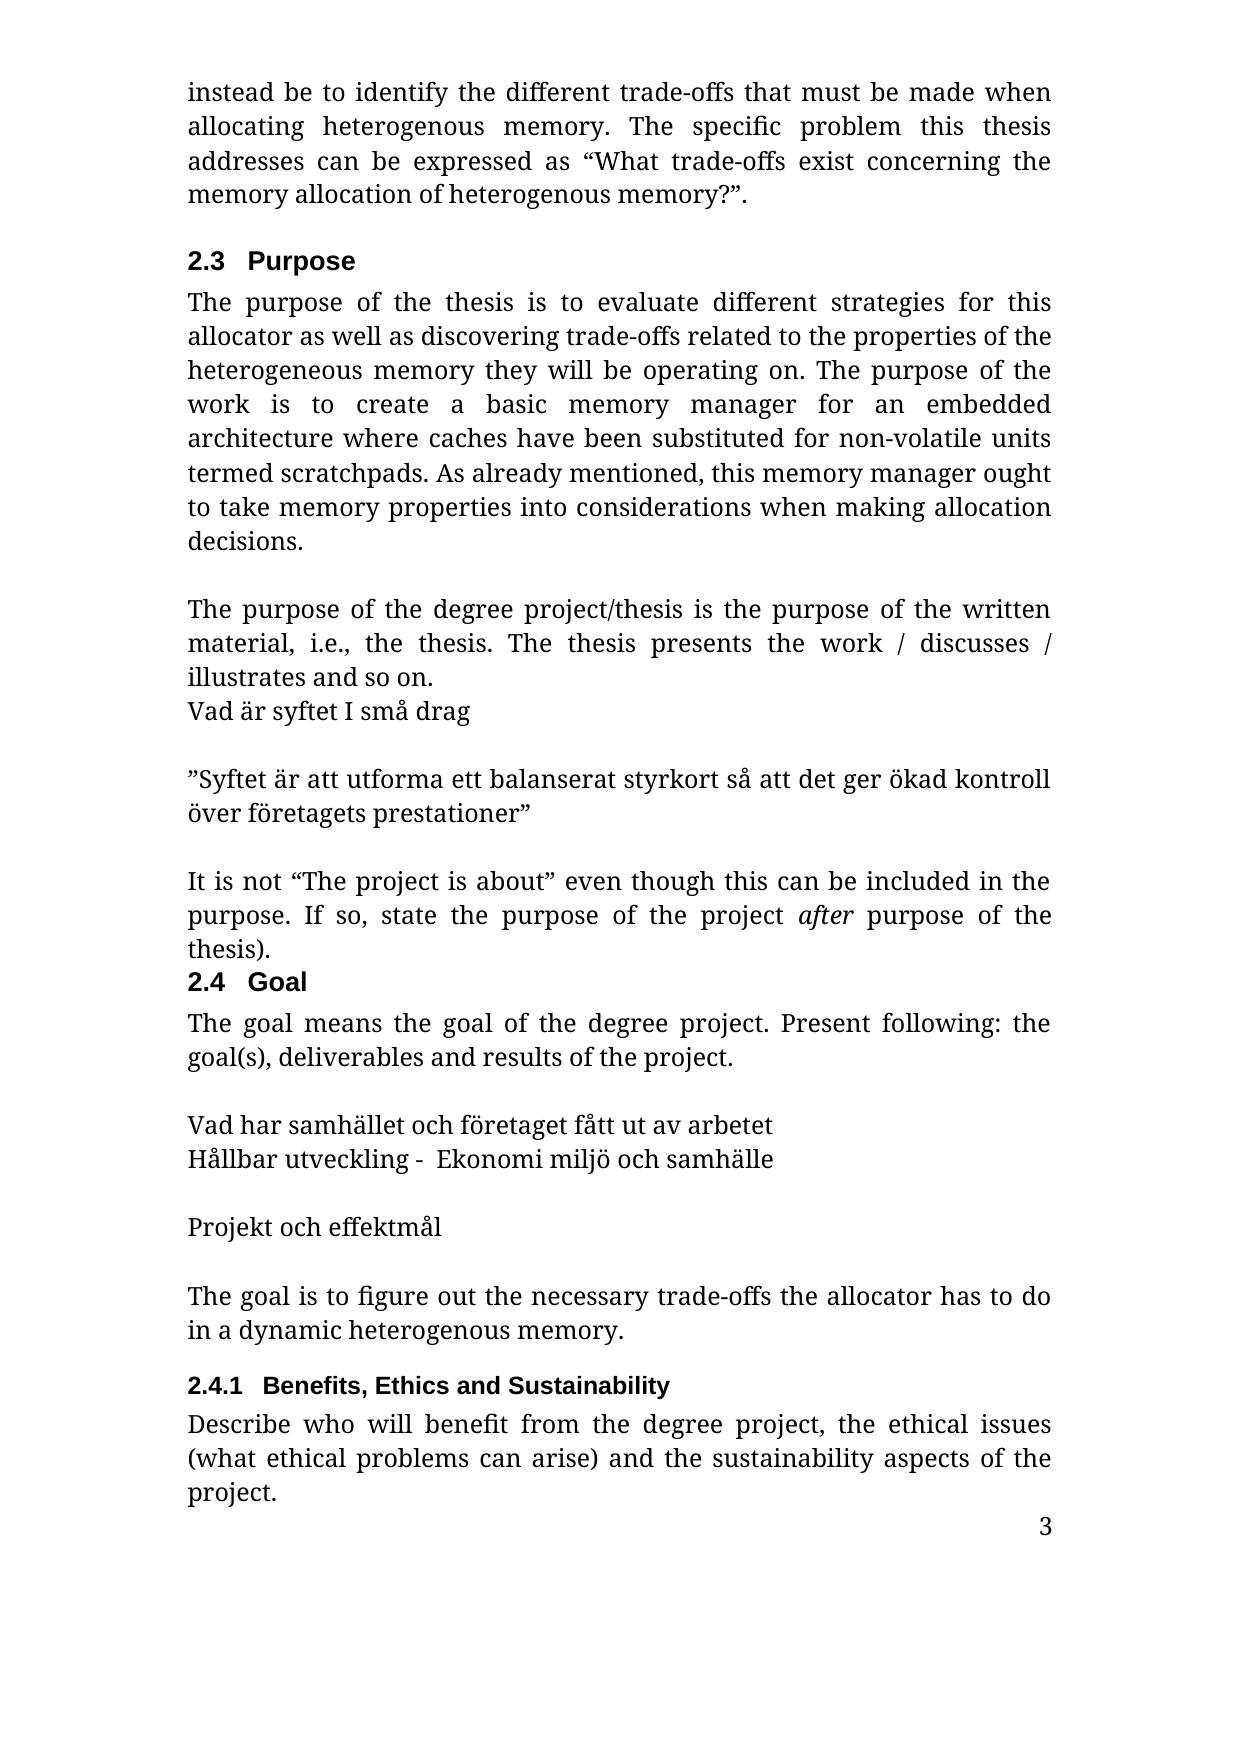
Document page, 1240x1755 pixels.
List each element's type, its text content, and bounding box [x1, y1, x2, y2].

subtitle Benefits, Ethics and Sustainability [187, 1371, 1052, 1400]
text ”Syftet är att utforma ett balanserat styrkort så att det ger ökad kontroll över företagets prestationer” [187, 762, 1052, 830]
text instead be to identify the different trade-offs that must be made when allocating heterogenous memory. The specific problem this thesis addresses can be expressed as “What trade-offs exist concerning the memory allocation of heterogenous memory?”. [187, 75, 1052, 211]
text The purpose of the degree project/thesis is the purpose of the written material, i.e., the thesis. The thesis presents the work / discusses / illustrates and so on. [187, 591, 1052, 694]
text Vad har samhället och företaget fått ut av arbetet [187, 1108, 1052, 1142]
text Vad är syftet I små drag [187, 694, 1052, 728]
text The goal is to figure out the necessary trade-offs the allocator has to do in a dynamic heterogenous memory. [187, 1278, 1052, 1346]
text It is not “The project is about” even though this can be included in the purpose. If so, state the purpose of the project after purpose of the thesis). [187, 864, 1052, 966]
text Hållbar utveckling - Ekonomi miljö och samhälle [187, 1142, 1052, 1176]
subtitle Goal [187, 966, 1052, 997]
text Projekt och effektmål [187, 1210, 1052, 1244]
text Describe who will benefit from the degree project, the ethical issues (what ethical problems can arise) and the sustainability aspects of the project. [187, 1406, 1052, 1508]
subtitle Purpose [187, 245, 1052, 277]
text The goal means the goal of the degree project. Present following: the goal(s), deliverables and results of the project. [187, 1006, 1052, 1074]
text The purpose of the thesis is to evaluate different strategies for this allocator as well as discovering trade-offs related to the properties of the heterogeneous memory they will be operating on. The purpose of the work is to create a basic memory manager for an embedded architecture where caches have been substituted for non-volatile units termed scratchpads. As already mentioned, this memory manager ought to take memory properties into considerations when making allocation decisions. [187, 285, 1052, 557]
